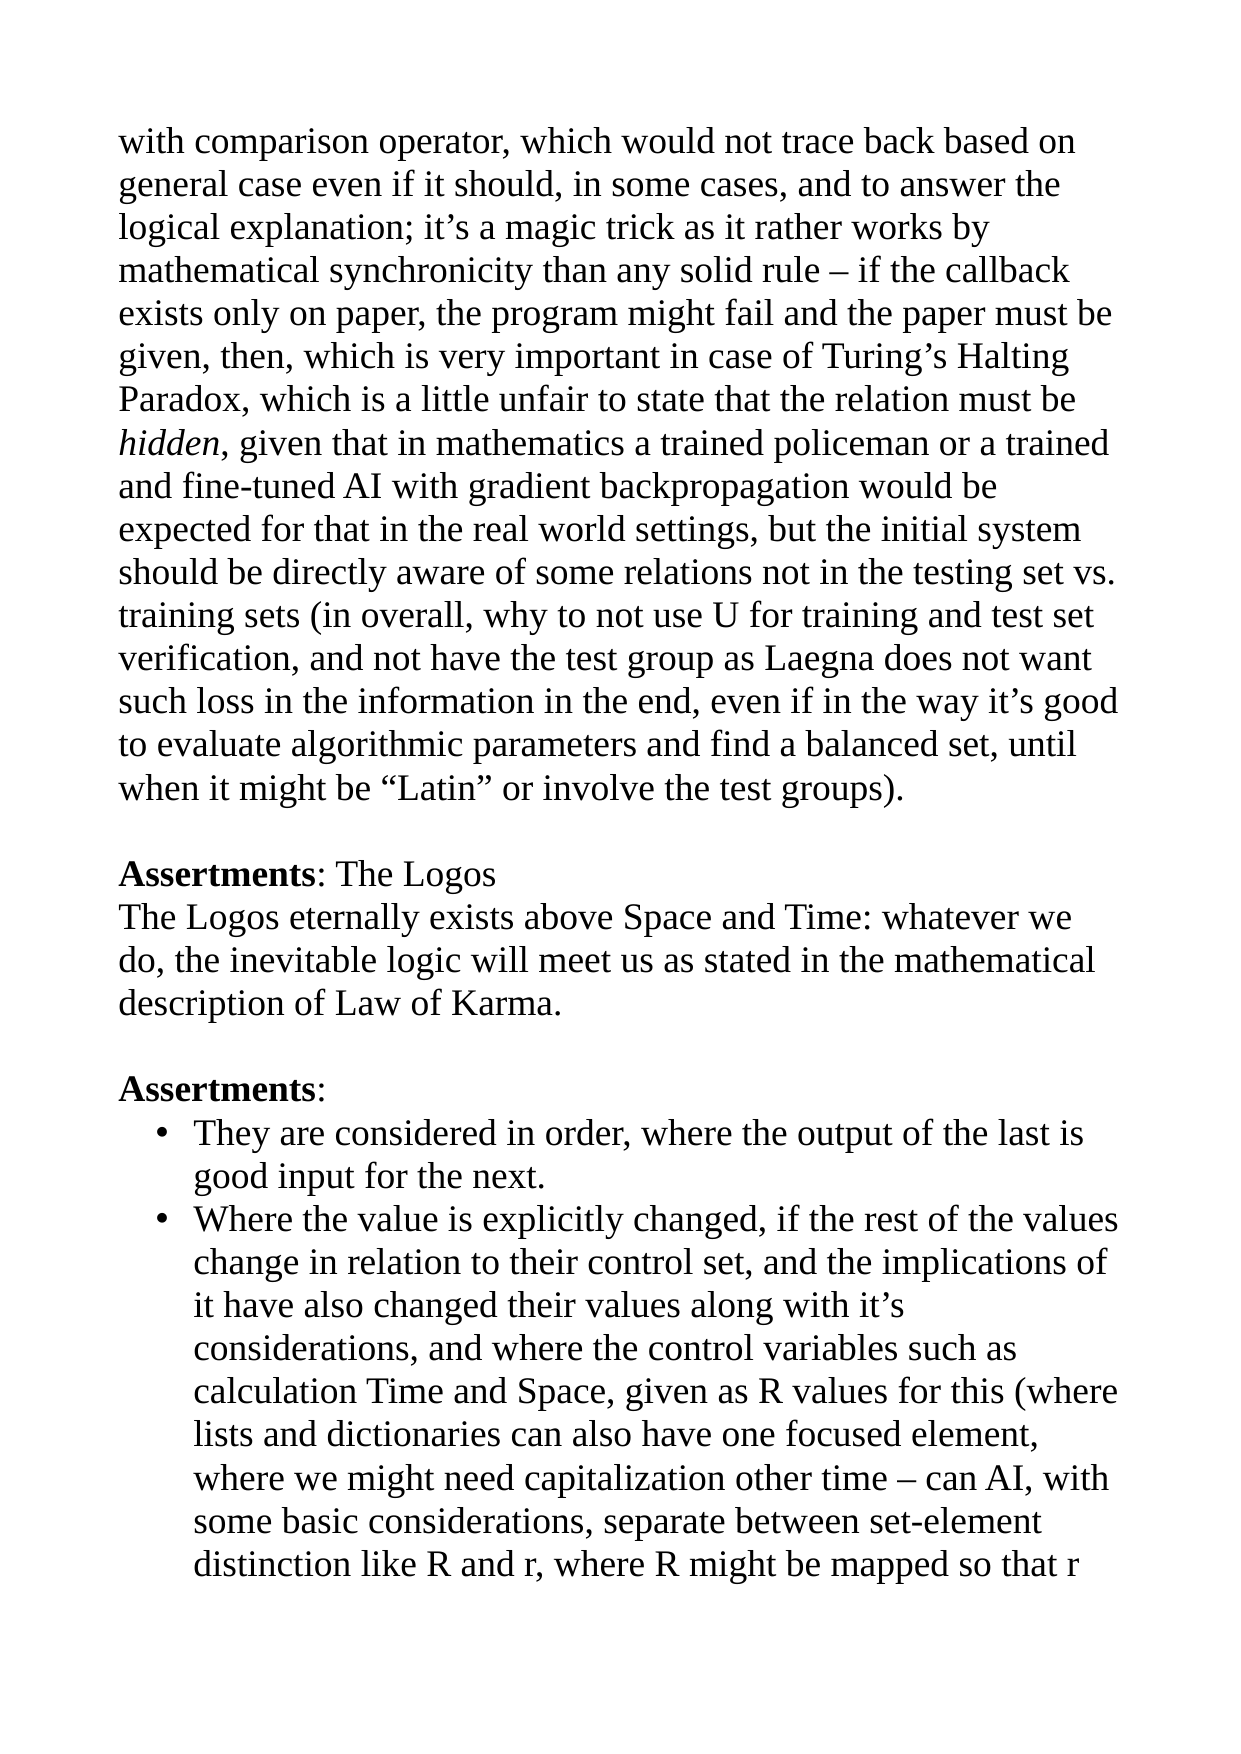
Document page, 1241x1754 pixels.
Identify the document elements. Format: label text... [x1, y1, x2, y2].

text Assertments: The Logos [118, 851, 1122, 894]
text The Logos eternally exists above Space and Time: whatever we do, the inevitable logic will meet us as stated in the mathematical description of Law of Karma. [118, 894, 1122, 1024]
list They are considered in order, where the output of the last is good input for the next. [156, 1110, 1122, 1196]
list Where the value is explicitly changed, if the rest of the values change in relation to their control set, and the implications of it have also changed their values along with it’s considerations, and where the control variables such as calculation Time and Space, given as R values for this (where lists and dictionaries can also have one focused element, where we might need capitalization other time – can AI, with some basic considerations, separate between set-element distinction like R and r, where R might be mapped so that r [156, 1196, 1122, 1584]
text with comparison operator, which would not trace back based on general case even if it should, in some cases, and to answer the logical explanation; it’s a magic trick as it rather works by mathematical synchronicity than any solid rule – if the callback exists only on paper, the program might fail and the paper must be given, then, which is very important in case of Turing’s Halting Paradox, which is a little unfair to state that the relation must be hidden, given that in mathematics a trained policeman or a trained and fine-tuned AI with gradient backpropagation would be expected for that in the real world settings, but the initial system should be directly aware of some relations not in the testing set vs. training sets (in overall, why to not use U for training and test set verification, and not have the test group as Laegna does not want such loss in the information in the end, even if in the way it’s good to evaluate algorithmic parameters and find a balanced set, until when it might be “Latin” or involve the test groups). [118, 118, 1122, 808]
text Assertments: [118, 1067, 1122, 1110]
